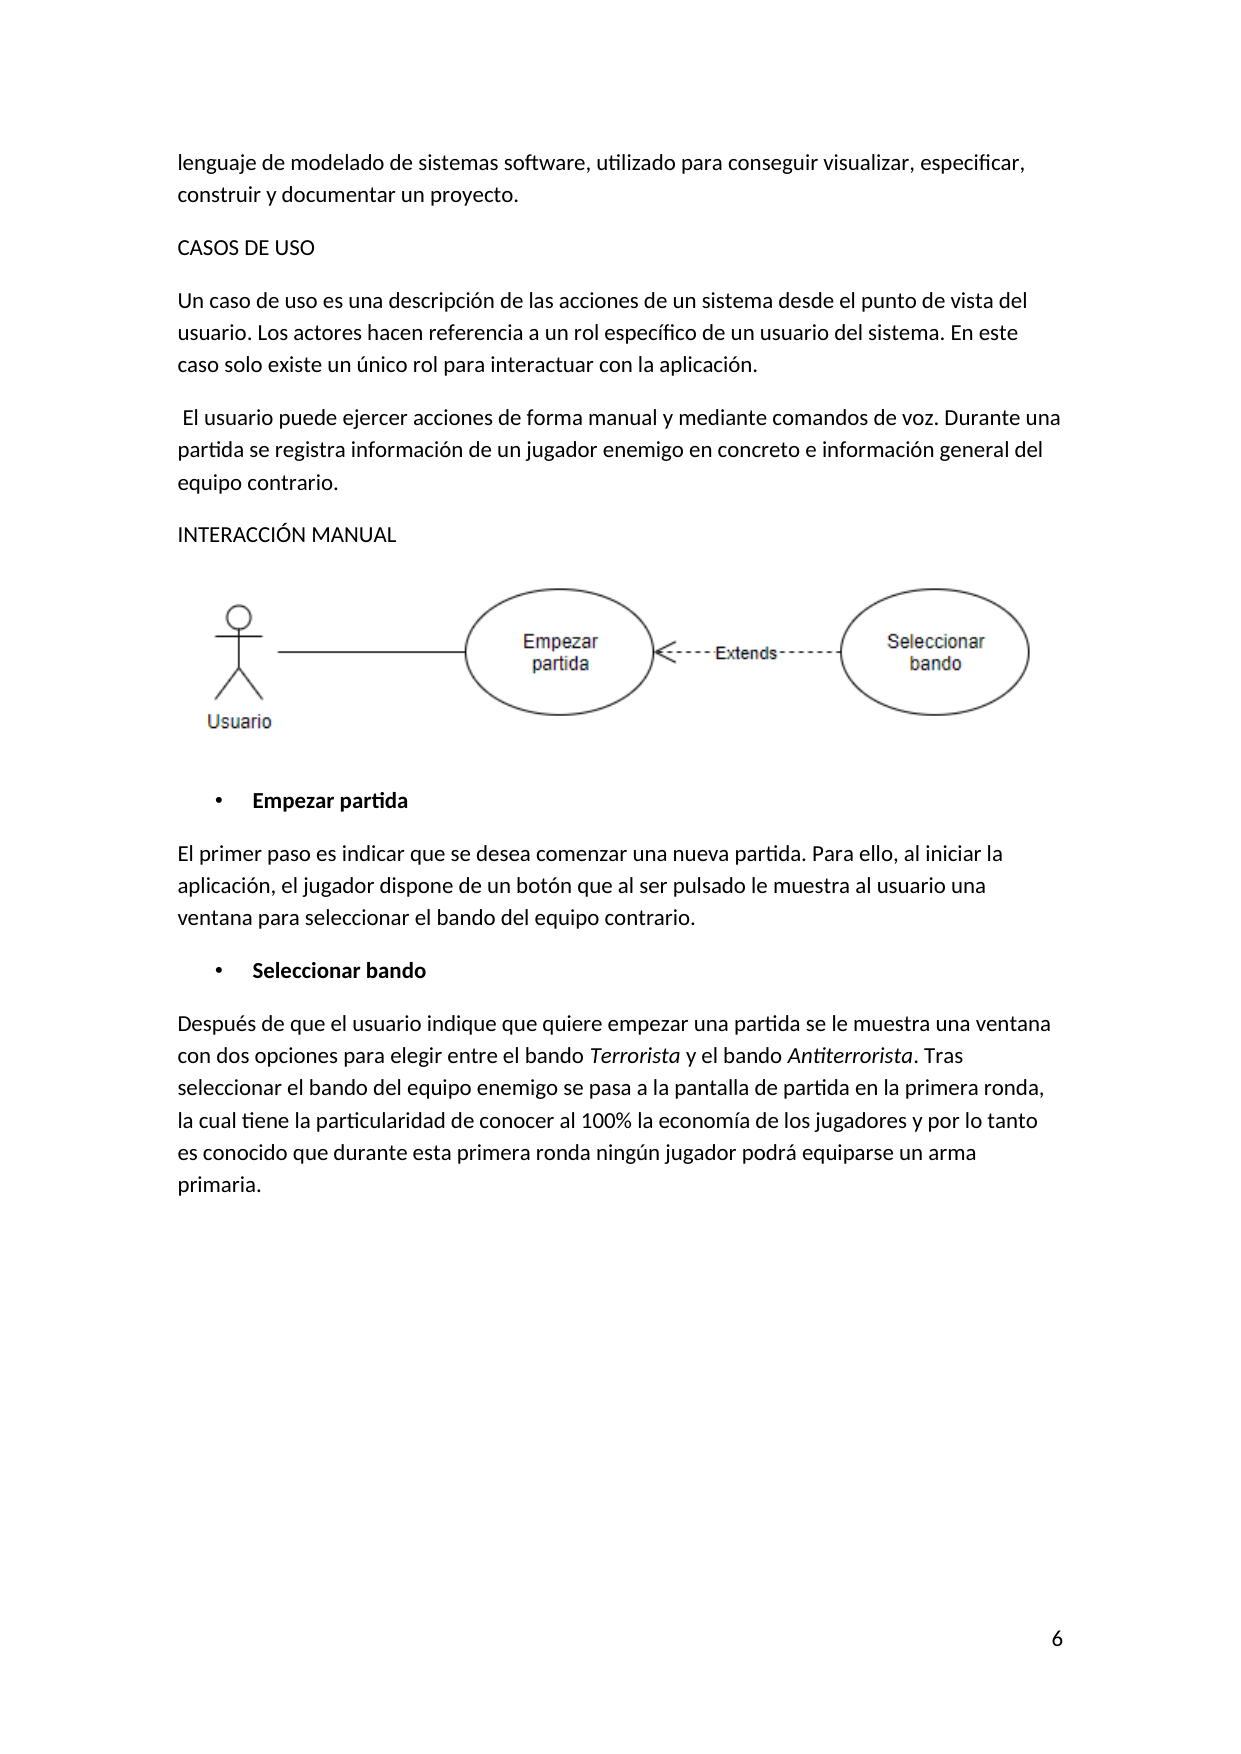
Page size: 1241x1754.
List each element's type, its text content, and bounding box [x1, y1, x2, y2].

picture [193, 573, 1047, 738]
list Seleccionar bando [215, 956, 1063, 984]
text El usuario puede ejercer acciones de forma manual y mediante comandos de voz. Durante una partida se registra información de un jugador enemigo en concreto e información general del equipo contrario. [177, 403, 1063, 496]
text El primer paso es indicar que se desea comenzar una nueva partida. Para ello, al iniciar la aplicación, el jugador dispone de un botón que al ser pulsado le muestra al usuario una ventana para seleccionar el bando del equipo contrario. [177, 839, 1063, 931]
text Después de que el usuario indique que quiere empezar una partida se le muestra una ventana con dos opciones para elegir entre el bando Terrorista y el bando Antiterrorista. Tras seleccionar el bando del equipo enemigo se pasa a la pantalla de partida en la primera ronda, la cual tiene la particularidad de conocer al 100% la economía de los jugadores y por lo tanto es conocido que durante esta primera ronda ningún jugador podrá equiparse un arma primaria. [177, 1009, 1063, 1198]
list Empezar partida [215, 786, 1063, 814]
text CASOS DE USO [177, 233, 1063, 261]
text lenguaje de modelado de sistemas software, utilizado para conseguir visualizar, especificar, construir y documentar un proyecto. [177, 148, 1063, 208]
text INTERACCIÓN MANUAL [177, 521, 1063, 549]
text Un caso de uso es una descripción de las acciones de un sistema desde el punto de vista del usuario. Los actores hacen referencia a un rol específico de un usuario del sistema. En este caso solo existe un único rol para interactuar con la aplicación. [177, 286, 1063, 378]
